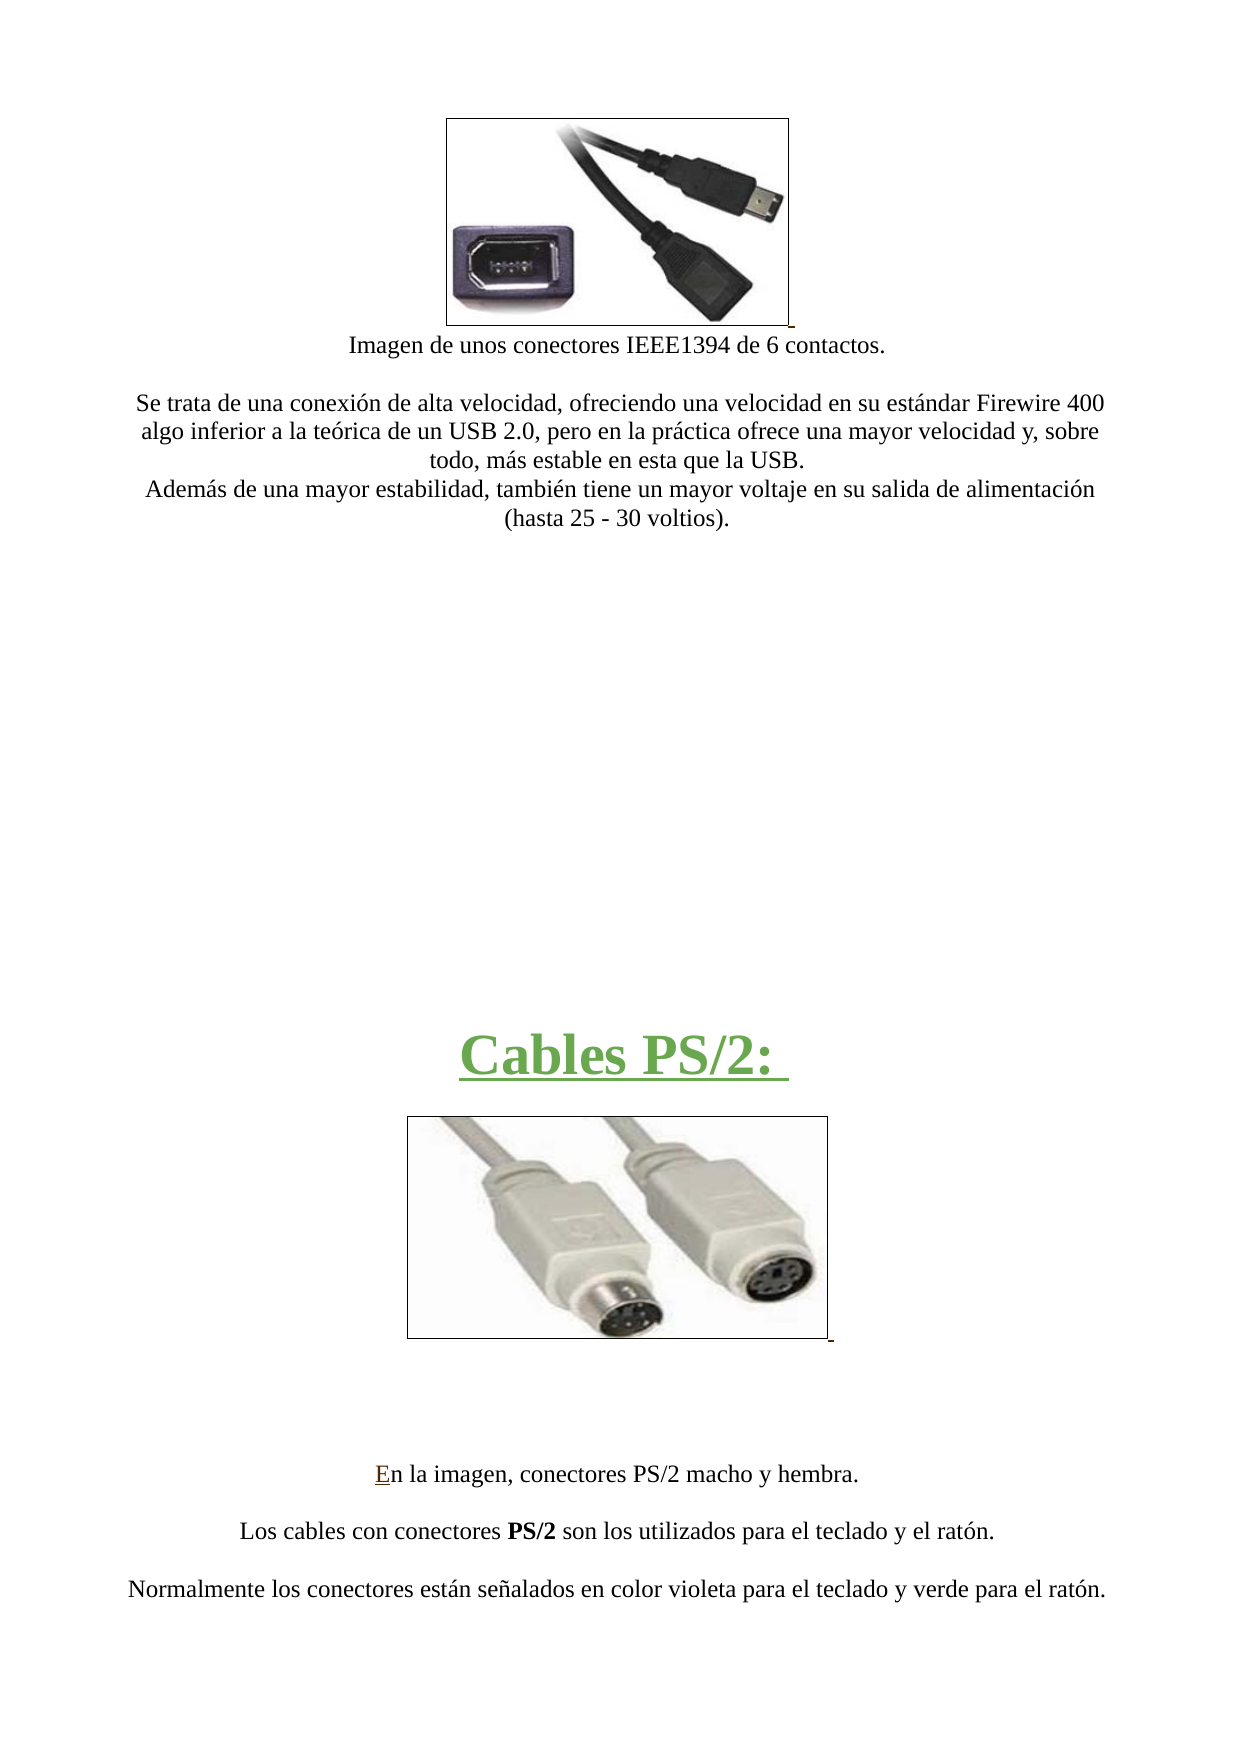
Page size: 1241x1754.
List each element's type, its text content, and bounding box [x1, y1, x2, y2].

text Imagen de unos conectores IEEE1394 de 6 contactos. Se trata de una conexión de alta velocidad, ofreciendo una velocidad en su estándar Firewire 400 algo inferior a la teórica de un USB 2.0, pero en la práctica ofrece una mayor velocidad y, sobre todo, más estable en esta que la USB. Además de una mayor estabilidad, también tiene un mayor voltaje en su salida de alimentación (hasta 25 - 30 voltios). [118, 118, 1122, 531]
text Cables PS/2: [118, 1020, 1122, 1344]
picture [408, 1117, 827, 1338]
picture [447, 119, 788, 325]
text En la imagen, conectores PS/2 macho y hembra. Los cables con conectores PS/2 son los utilizados para el teclado y el ratón. Normalmente los conectores están señalados en color violeta para el teclado y verde para el ratón. [118, 1430, 1122, 1631]
